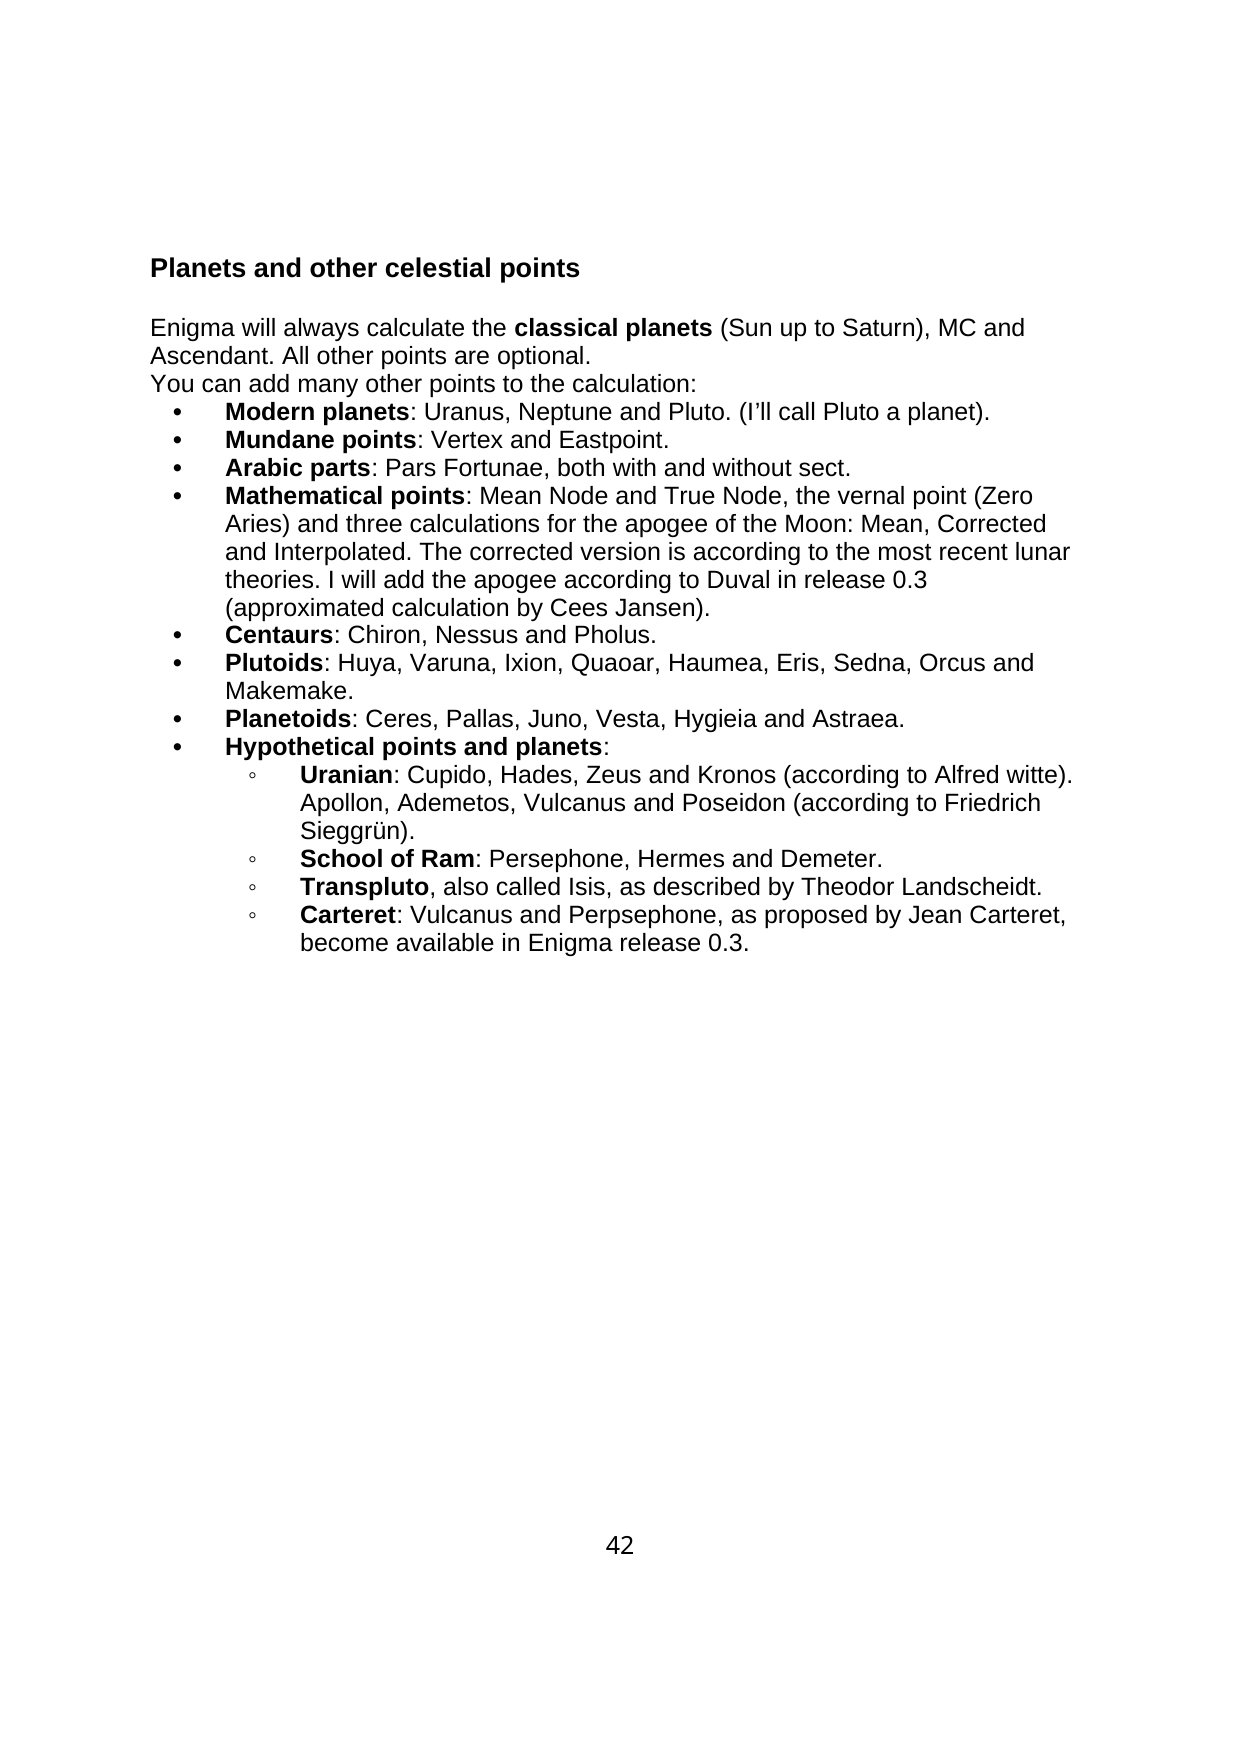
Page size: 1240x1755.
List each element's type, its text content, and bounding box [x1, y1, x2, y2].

list Centaurs: Chiron, Nessus and Pholus. [173, 621, 1089, 649]
list Hypothetical points and planets: [173, 733, 1089, 761]
list Transpluto, also called Isis, as described by Theodor Landscheidt. [248, 873, 1089, 901]
list Mathematical points: Mean Node and True Node, the vernal point (Zero Aries) and three calculations for the apogee of the Moon: Mean, Corrected and Interpolated. The corrected version is according to the most recent lunar theories. I will add the apogee according to Duval in release 0.3 (approximated calculation by Cees Jansen). [173, 482, 1089, 621]
list Modern planets: Uranus, Neptune and Pluto. (I’ll call Pluto a planet). [173, 398, 1089, 426]
list Planetoids: Ceres, Pallas, Juno, Vesta, Hygieia and Astraea. [173, 705, 1089, 733]
list Arabic parts: Pars Fortunae, both with and without sect. [173, 454, 1089, 482]
subtitle Planets and other celestial points [150, 253, 1089, 284]
list School of Ram: Persephone, Hermes and Demeter. [248, 845, 1089, 873]
list Mundane points: Vertex and Eastpoint. [173, 426, 1089, 454]
list Plutoids: Huya, Varuna, Ixion, Quaoar, Haumea, Eris, Sedna, Orcus and Makemake. [173, 649, 1089, 705]
list Carteret: Vulcanus and Perpsephone, as proposed by Jean Carteret, become available in Enigma release 0.3. [248, 901, 1089, 956]
text Enigma will always calculate the classical planets (Sun up to Saturn), MC and Ascendant. All other points are optional. [150, 314, 1089, 370]
list Uranian: Cupido, Hades, Zeus and Kronos (according to Alfred witte). Apollon, Ademetos, Vulcanus and Poseidon (according to Friedrich Sieggrün). [248, 761, 1089, 845]
text You can add many other points to the calculation: [150, 370, 1089, 398]
